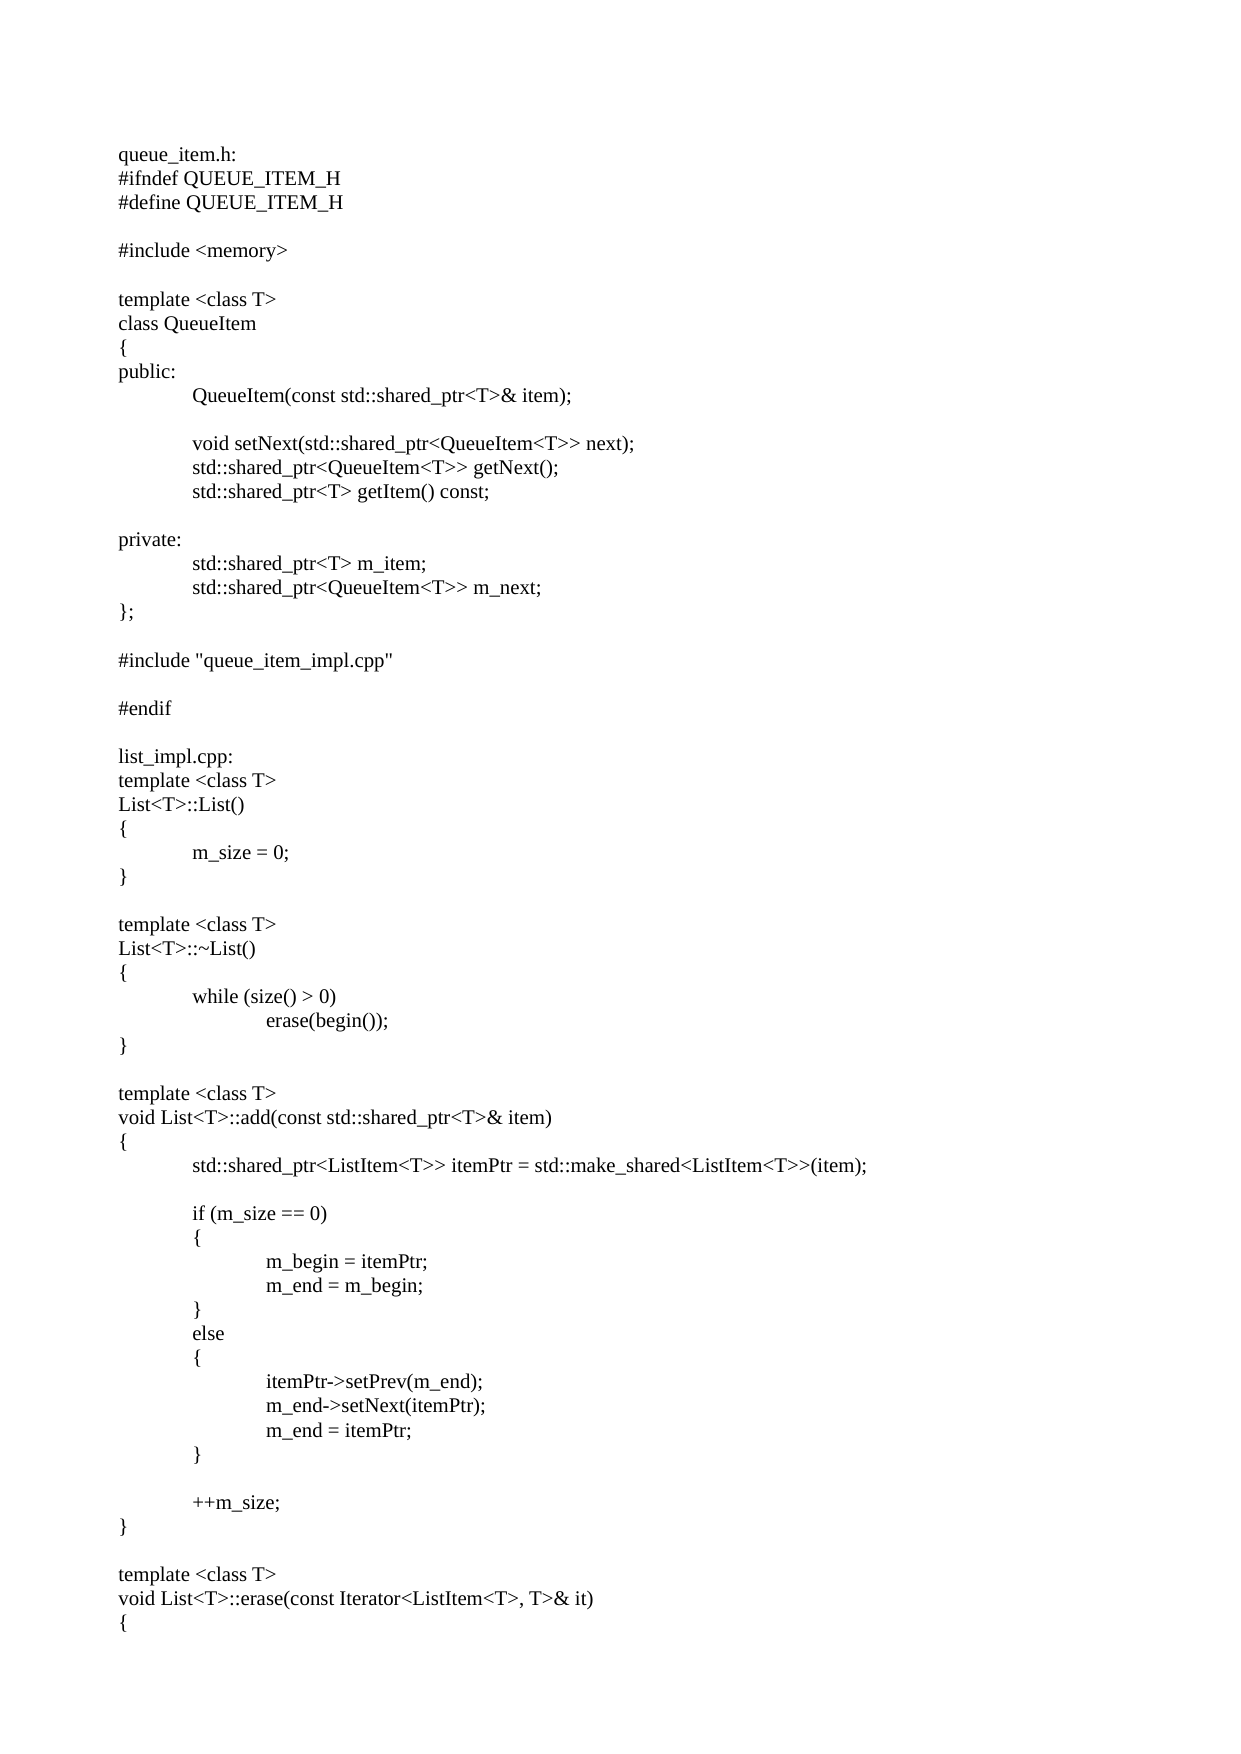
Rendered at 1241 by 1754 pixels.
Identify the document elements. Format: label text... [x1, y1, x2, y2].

list void List<T>::add(const std::shared_ptr<T>& item) [118, 1105, 1122, 1129]
list { [118, 960, 1122, 984]
list template <class T> [118, 1562, 1122, 1586]
list } [118, 1032, 1122, 1057]
list m_end->setNext(itemPtr); [118, 1393, 1122, 1417]
list { [118, 816, 1122, 840]
list #include <memory> [118, 238, 1122, 262]
list std::shared_ptr<QueueItem<T>> getNext(); [118, 455, 1122, 479]
list std::shared_ptr<ListItem<T>> itemPtr = std::make_shared<ListItem<T>>(item); [118, 1153, 1122, 1177]
list m_end = m_begin; [118, 1273, 1122, 1297]
list #include "queue_item_impl.cpp" [118, 647, 1122, 672]
list #ifndef QUEUE_ITEM_H [118, 166, 1122, 190]
list }; [118, 599, 1122, 623]
list m_begin = itemPtr; [118, 1249, 1122, 1273]
list template <class T> [118, 912, 1122, 936]
list List<T>::List() [118, 792, 1122, 816]
list list_impl.cpp: [118, 744, 1122, 768]
list m_end = itemPtr; [118, 1417, 1122, 1442]
list } [118, 1514, 1122, 1538]
list void List<T>::erase(const Iterator<ListItem<T>, T>& it) [118, 1586, 1122, 1610]
list { [118, 1225, 1122, 1249]
list template <class T> [118, 768, 1122, 792]
list { [118, 335, 1122, 359]
list } [118, 1297, 1122, 1321]
list } [118, 864, 1122, 888]
list { [118, 1610, 1122, 1634]
list itemPtr->setPrev(m_end); [118, 1369, 1122, 1393]
list #define QUEUE_ITEM_H [118, 190, 1122, 214]
list std::shared_ptr<T> getItem() const; [118, 479, 1122, 503]
list erase(begin()); [118, 1008, 1122, 1032]
list class QueueItem [118, 311, 1122, 335]
list if (m_size == 0) [118, 1201, 1122, 1225]
list template <class T> [118, 1081, 1122, 1105]
list void setNext(std::shared_ptr<QueueItem<T>> next); [118, 431, 1122, 455]
list while (size() > 0) [118, 984, 1122, 1008]
list { [118, 1129, 1122, 1153]
list std::shared_ptr<QueueItem<T>> m_next; [118, 575, 1122, 599]
list QueueItem(const std::shared_ptr<T>& item); [118, 383, 1122, 407]
list } [118, 1442, 1122, 1466]
list { [118, 1345, 1122, 1369]
list template <class T> [118, 287, 1122, 311]
list #endif [118, 696, 1122, 720]
list queue_item.h: [118, 142, 1122, 166]
list else [118, 1321, 1122, 1345]
list public: [118, 359, 1122, 383]
list ++m_size; [118, 1490, 1122, 1514]
list std::shared_ptr<T> m_item; [118, 551, 1122, 575]
list List<T>::~List() [118, 936, 1122, 960]
list m_size = 0; [118, 840, 1122, 864]
list private: [118, 527, 1122, 551]
